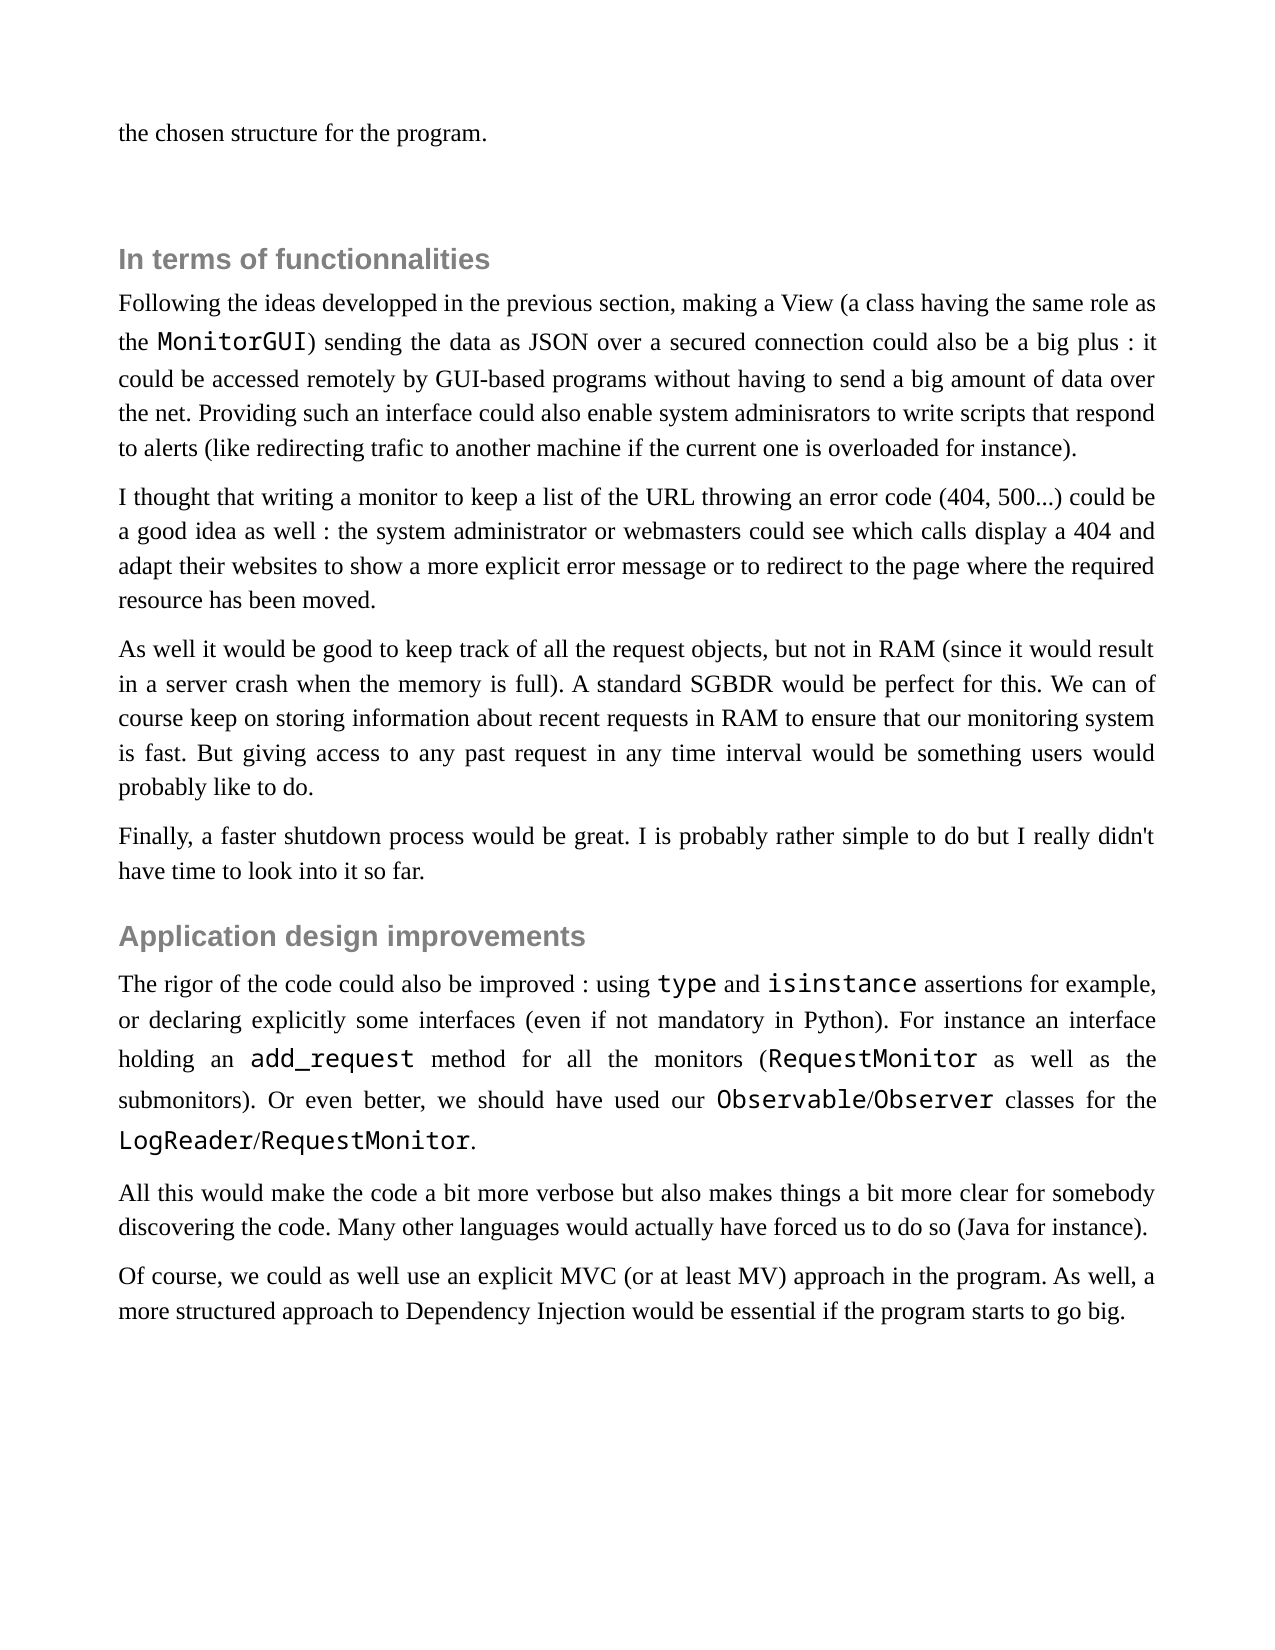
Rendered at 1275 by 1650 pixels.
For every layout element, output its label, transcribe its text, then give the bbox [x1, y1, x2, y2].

text I thought that writing a monitor to keep a list of the URL throwing an error code (404, 500...) could be a good idea as well : the system administrator or webmasters could see which calls display a 404 and adapt their websites to show a more explicit error message or to redirect to the page where the required resource has been moved. [118, 482, 1157, 614]
text Finally, a faster shutdown process would be great. I is probably rather simple to do but I really didn't have time to look into it so far. [118, 821, 1157, 884]
text Following the ideas developped in the previous section, making a View (a class having the same role as the MonitorGUI) sending the data as JSON over a secured connection could also be a big plus : it could be accessed remotely by GUI-based programs without having to send a big amount of data over the net. Providing such an interface could also enable system adminisrators to write scripts that respond to alerts (like redirecting trafic to another machine if the current one is overloaded for instance). [118, 288, 1157, 461]
text Of course, we could as well use an explicit MVC (or at least MV) approach in the program. As well, a more structured approach to Dependency Injection would be essential if the program starts to go big. [118, 1261, 1157, 1324]
text the chosen structure for the program. [118, 118, 1157, 147]
text All this would make the code a bit more verbose but also makes things a bit more clear for somebody discovering the code. Many other languages would actually have forced us to do so (Java for instance). [118, 1178, 1157, 1241]
subtitle In terms of functionnalities [118, 242, 1157, 276]
text The rigor of the code could also be improved : using type and isinstance assertions for example, or declaring explicitly some interfaces (even if not mandatory in Python). For instance an interface holding an add_request method for all the monitors (RequestMonitor as well as the submonitors). Or even better, we should have used our Observable/Observer classes for the LogReader/RequestMonitor. [118, 965, 1157, 1156]
text As well it would be good to keep track of all the request objects, but not in RAM (since it would result in a server crash when the memory is full). A standard SGBDR would be perfect for this. We can of course keep on storing information about recent requests in RAM to ensure that our monitoring system is fast. But giving access to any past request in any time interval would be something users would probably like to do. [118, 634, 1157, 801]
subtitle Application design improvements [118, 919, 1157, 953]
